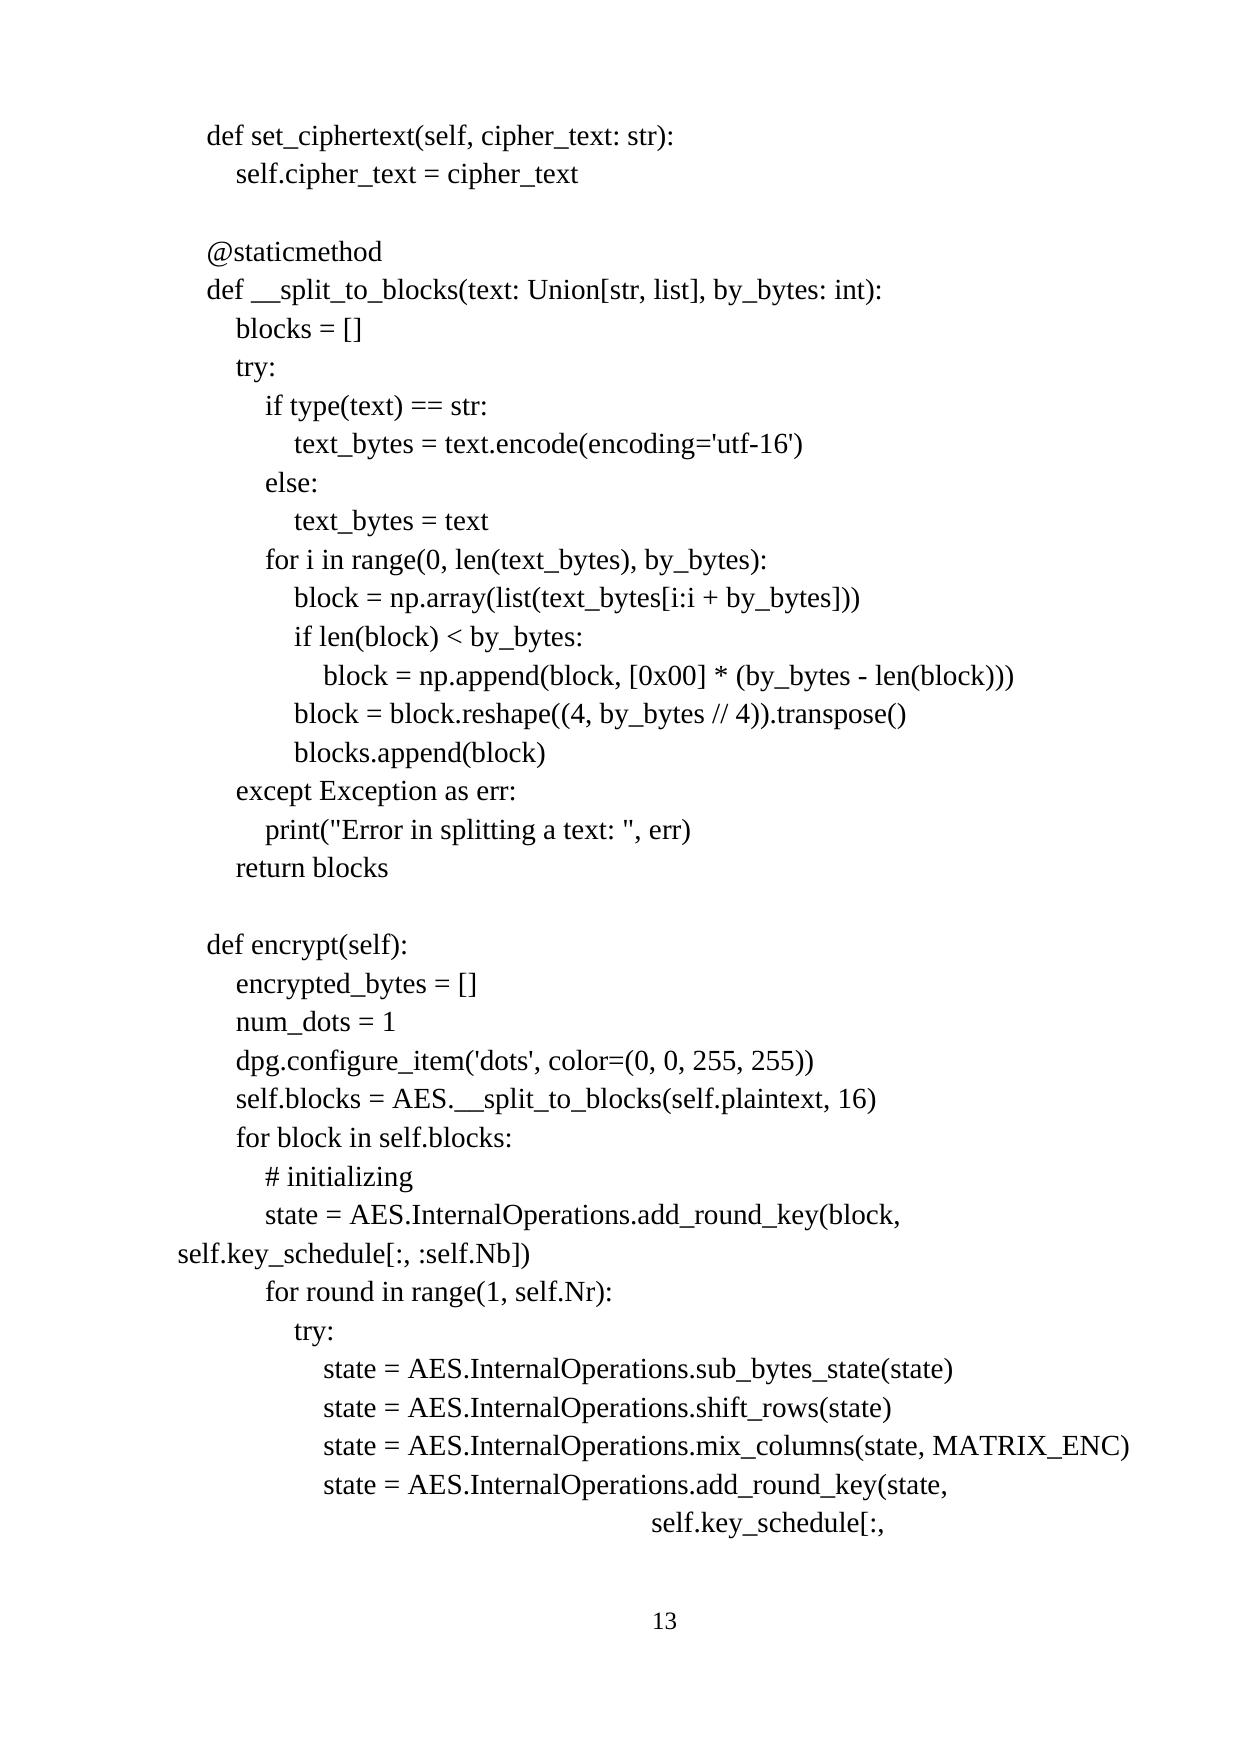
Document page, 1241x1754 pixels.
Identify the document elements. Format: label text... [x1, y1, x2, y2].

text state = AES.InternalOperations.shift_rows(state) [177, 1390, 1152, 1423]
text for i in range(0, len(text_bytes), by_bytes): [177, 542, 1152, 576]
text def set_ciphertext(self, cipher_text: str): [177, 118, 1152, 152]
text num_dots = 1 [177, 1004, 1152, 1038]
text self.key_schedule[:, [177, 1506, 1152, 1539]
text state = AES.InternalOperations.add_round_key(state, [177, 1467, 1152, 1501]
text block = block.reshape((4, by_bytes // 4)).transpose() [177, 696, 1152, 730]
text def __split_to_blocks(text: Union[str, list], by_bytes: int): [177, 272, 1152, 306]
text return blocks [177, 850, 1152, 884]
text block = np.array(list(text_bytes[i:i + by_bytes])) [177, 581, 1152, 614]
text except Exception as err: [177, 773, 1152, 807]
text @staticmethod [177, 234, 1152, 267]
text self.blocks = AES.__split_to_blocks(self.plaintext, 16) [177, 1082, 1152, 1115]
text for round in range(1, self.Nr): [177, 1274, 1152, 1308]
text blocks.append(block) [177, 735, 1152, 768]
text text_bytes = text [177, 503, 1152, 537]
text blocks = [] [177, 311, 1152, 344]
text state = AES.InternalOperations.sub_bytes_state(state) [177, 1351, 1152, 1385]
text def encrypt(self): [177, 927, 1152, 961]
text print("Error in splitting a text: ", err) [177, 812, 1152, 845]
text encrypted_bytes = [] [177, 966, 1152, 999]
text text_bytes = text.encode(encoding='utf-16') [177, 426, 1152, 460]
text block = np.append(block, [0x00] * (by_bytes - len(block))) [177, 658, 1152, 691]
text if len(block) < by_bytes: [177, 619, 1152, 653]
text try: [177, 1313, 1152, 1346]
text # initializing [177, 1159, 1152, 1192]
text for block in self.blocks: [177, 1120, 1152, 1154]
text else: [177, 465, 1152, 498]
text try: [177, 349, 1152, 383]
text if type(text) == str: [177, 388, 1152, 421]
text dpg.configure_item('dots', color=(0, 0, 255, 255)) [177, 1043, 1152, 1077]
text state = AES.InternalOperations.mix_columns(state, MATRIX_ENC) [177, 1428, 1152, 1462]
text state = AES.InternalOperations.add_round_key(block, self.key_schedule[:, :self.Nb]) [177, 1197, 1152, 1269]
text self.cipher_text = cipher_text [177, 157, 1152, 190]
